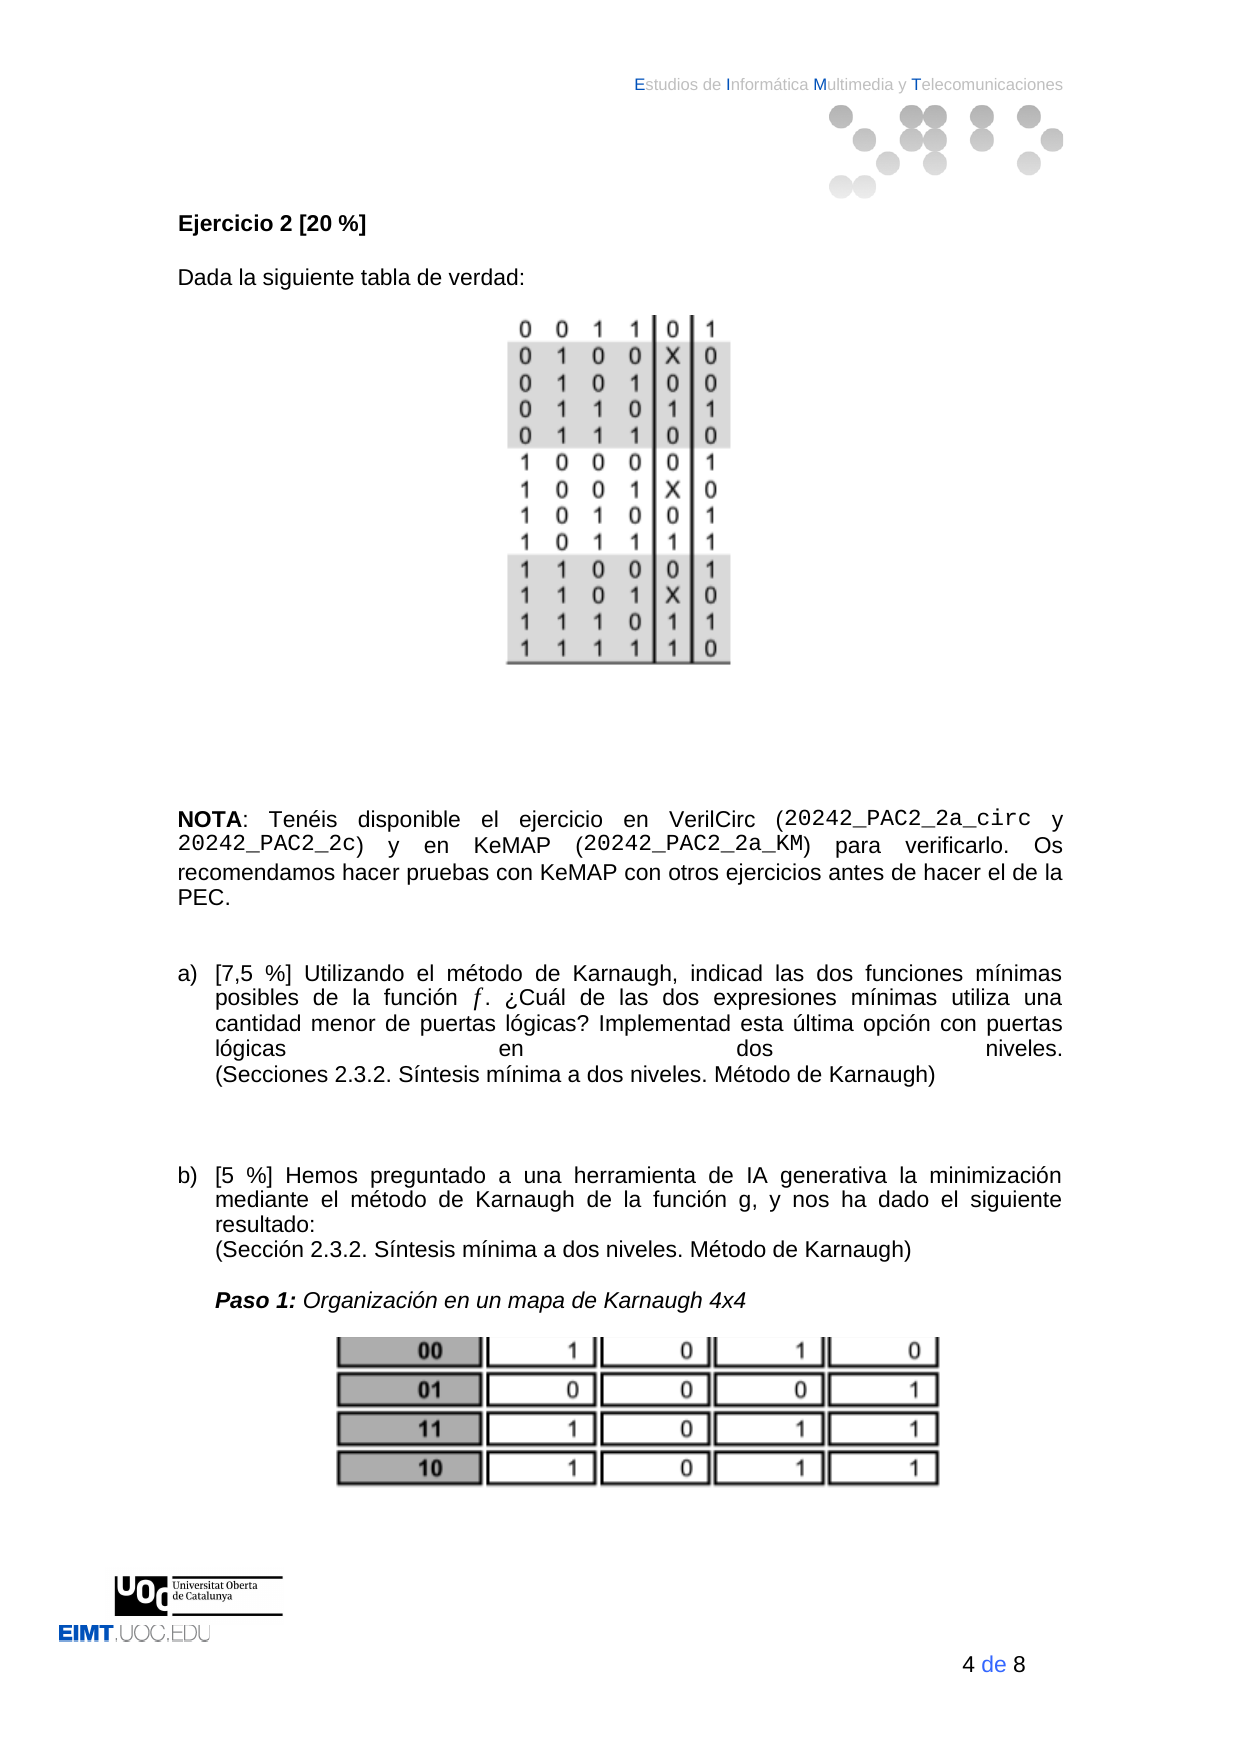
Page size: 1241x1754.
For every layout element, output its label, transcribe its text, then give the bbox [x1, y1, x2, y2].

picture [59, 1567, 285, 1642]
subtitle [7,5 %] Utilizando el método de Karnaugh, indicad las dos funciones mínimas posibles de la función . ¿Cuál de las dos expresiones mínimas utiliza una cantidad menor de puertas lógicas? Implementad esta última opción con puertas lógicas en dos niveles. (Secciones 2.3.2. Síntesis mínima a dos niveles. Método de Karnaugh) [177, 960, 1063, 1087]
picture [829, 94, 1064, 210]
picture [335, 1337, 943, 1488]
picture [503, 315, 737, 668]
subtitle [5 %] Hemos preguntado a una herramienta de IA generativa la minimización mediante el método de Karnaugh de la función g, y nos ha dado el siguiente resultado: [177, 1162, 1063, 1237]
subtitle NOTA: Tenéis disponible el ejercicio en VerilCirc (20242_PAC2_2a_circ y 20242_PAC2_2c) y en KeMAP (20242_PAC2_2a_KM) para verificarlo. Os recomendamos hacer pruebas con KeMAP con otros ejercicios antes de hacer el de la PEC. [177, 806, 1063, 910]
subtitle Dada la siguiente tabla de verdad: [177, 265, 1063, 290]
subtitle (Sección 2.3.2. Síntesis mínima a dos niveles. Método de Karnaugh) [215, 1237, 1063, 1262]
subtitle Paso 1: Organización en un mapa de Karnaugh 4x4 [215, 1287, 1063, 1312]
subtitle Ejercicio 2 [20 %] [177, 210, 1063, 236]
